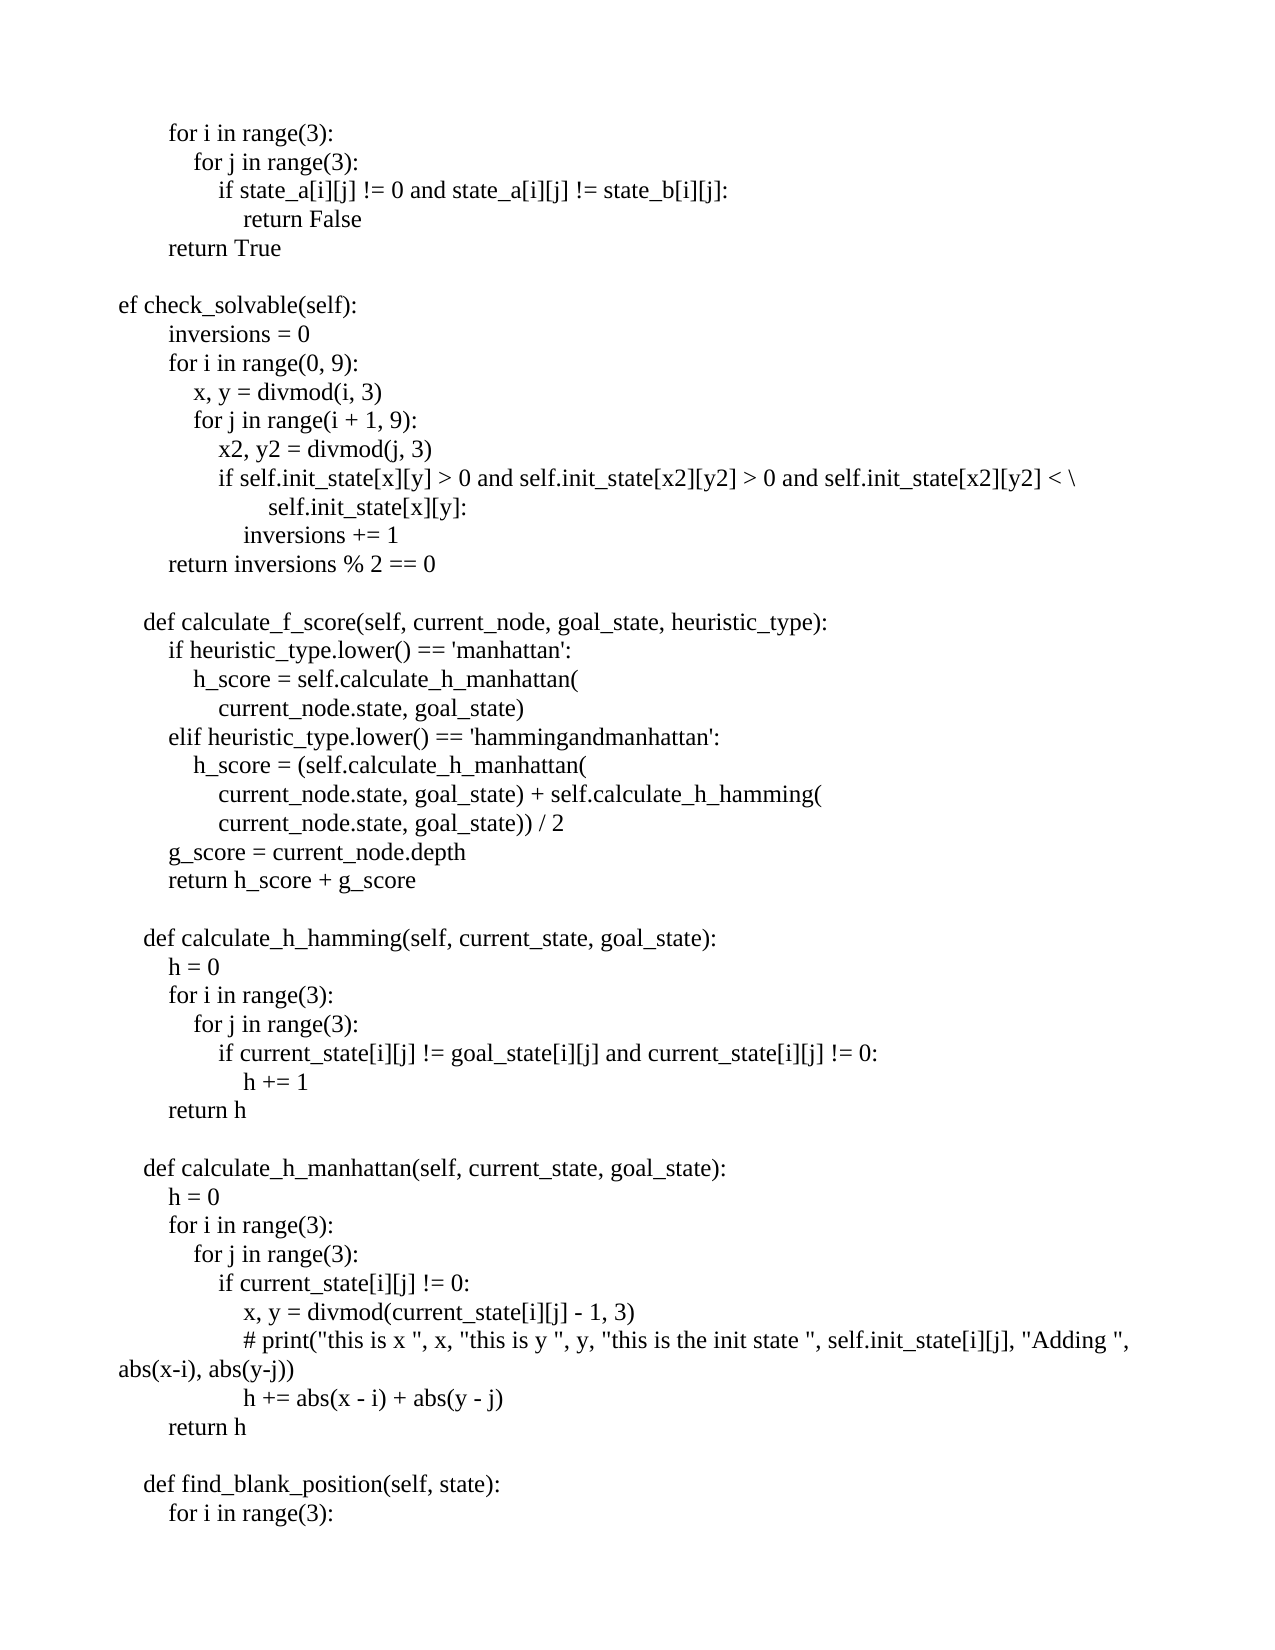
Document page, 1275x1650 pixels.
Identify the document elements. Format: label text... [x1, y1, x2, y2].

text for j in range(3): [118, 1009, 1157, 1038]
text for i in range(3): [118, 981, 1157, 1009]
text current_node.state, goal_state) [118, 693, 1157, 722]
text self.init_state[x][y]: [118, 492, 1157, 521]
text ef check_solvable(self): [118, 291, 1157, 319]
text if heuristic_type.lower() == 'manhattan': [118, 636, 1157, 664]
text current_node.state, goal_state)) / 2 [118, 808, 1157, 837]
text if state_a[i][j] != 0 and state_a[i][j] != state_b[i][j]: [118, 176, 1157, 204]
text for j in range(3): [118, 147, 1157, 176]
text def calculate_h_manhattan(self, current_state, goal_state): [118, 1153, 1157, 1182]
text inversions = 0 [118, 319, 1157, 348]
text x, y = divmod(current_state[i][j] - 1, 3) [118, 1297, 1157, 1326]
text def calculate_f_score(self, current_node, goal_state, heuristic_type): [118, 607, 1157, 636]
text for i in range(0, 9): [118, 348, 1157, 377]
text x2, y2 = divmod(j, 3) [118, 434, 1157, 463]
text return False [118, 204, 1157, 233]
text for i in range(3): [118, 1498, 1157, 1527]
text h = 0 [118, 952, 1157, 981]
text def find_blank_position(self, state): [118, 1469, 1157, 1498]
text return h_score + g_score [118, 866, 1157, 894]
text return h [118, 1096, 1157, 1124]
text for j in range(i + 1, 9): [118, 406, 1157, 434]
text h_score = self.calculate_h_manhattan( [118, 664, 1157, 693]
text h_score = (self.calculate_h_manhattan( [118, 751, 1157, 779]
text inversions += 1 [118, 521, 1157, 549]
text if current_state[i][j] != goal_state[i][j] and current_state[i][j] != 0: [118, 1038, 1157, 1067]
text h = 0 [118, 1182, 1157, 1211]
text x, y = divmod(i, 3) [118, 377, 1157, 406]
text return h [118, 1412, 1157, 1441]
text h += 1 [118, 1067, 1157, 1096]
text h += abs(x - i) + abs(y - j) [118, 1383, 1157, 1412]
text elif heuristic_type.lower() == 'hammingandmanhattan': [118, 722, 1157, 751]
text if current_state[i][j] != 0: [118, 1268, 1157, 1297]
text def calculate_h_hamming(self, current_state, goal_state): [118, 923, 1157, 952]
text for i in range(3): [118, 118, 1157, 147]
text # print("this is x ", x, "this is y ", y, "this is the init state ", self.init_state[i][j], "Adding ", abs(x-i), abs(y-j)) [118, 1326, 1157, 1383]
text for i in range(3): [118, 1211, 1157, 1239]
text g_score = current_node.depth [118, 837, 1157, 866]
text return True [118, 233, 1157, 262]
text for j in range(3): [118, 1239, 1157, 1268]
text current_node.state, goal_state) + self.calculate_h_hamming( [118, 779, 1157, 808]
text if self.init_state[x][y] > 0 and self.init_state[x2][y2] > 0 and self.init_state[x2][y2] < \ [118, 463, 1157, 492]
text return inversions % 2 == 0 [118, 549, 1157, 578]
